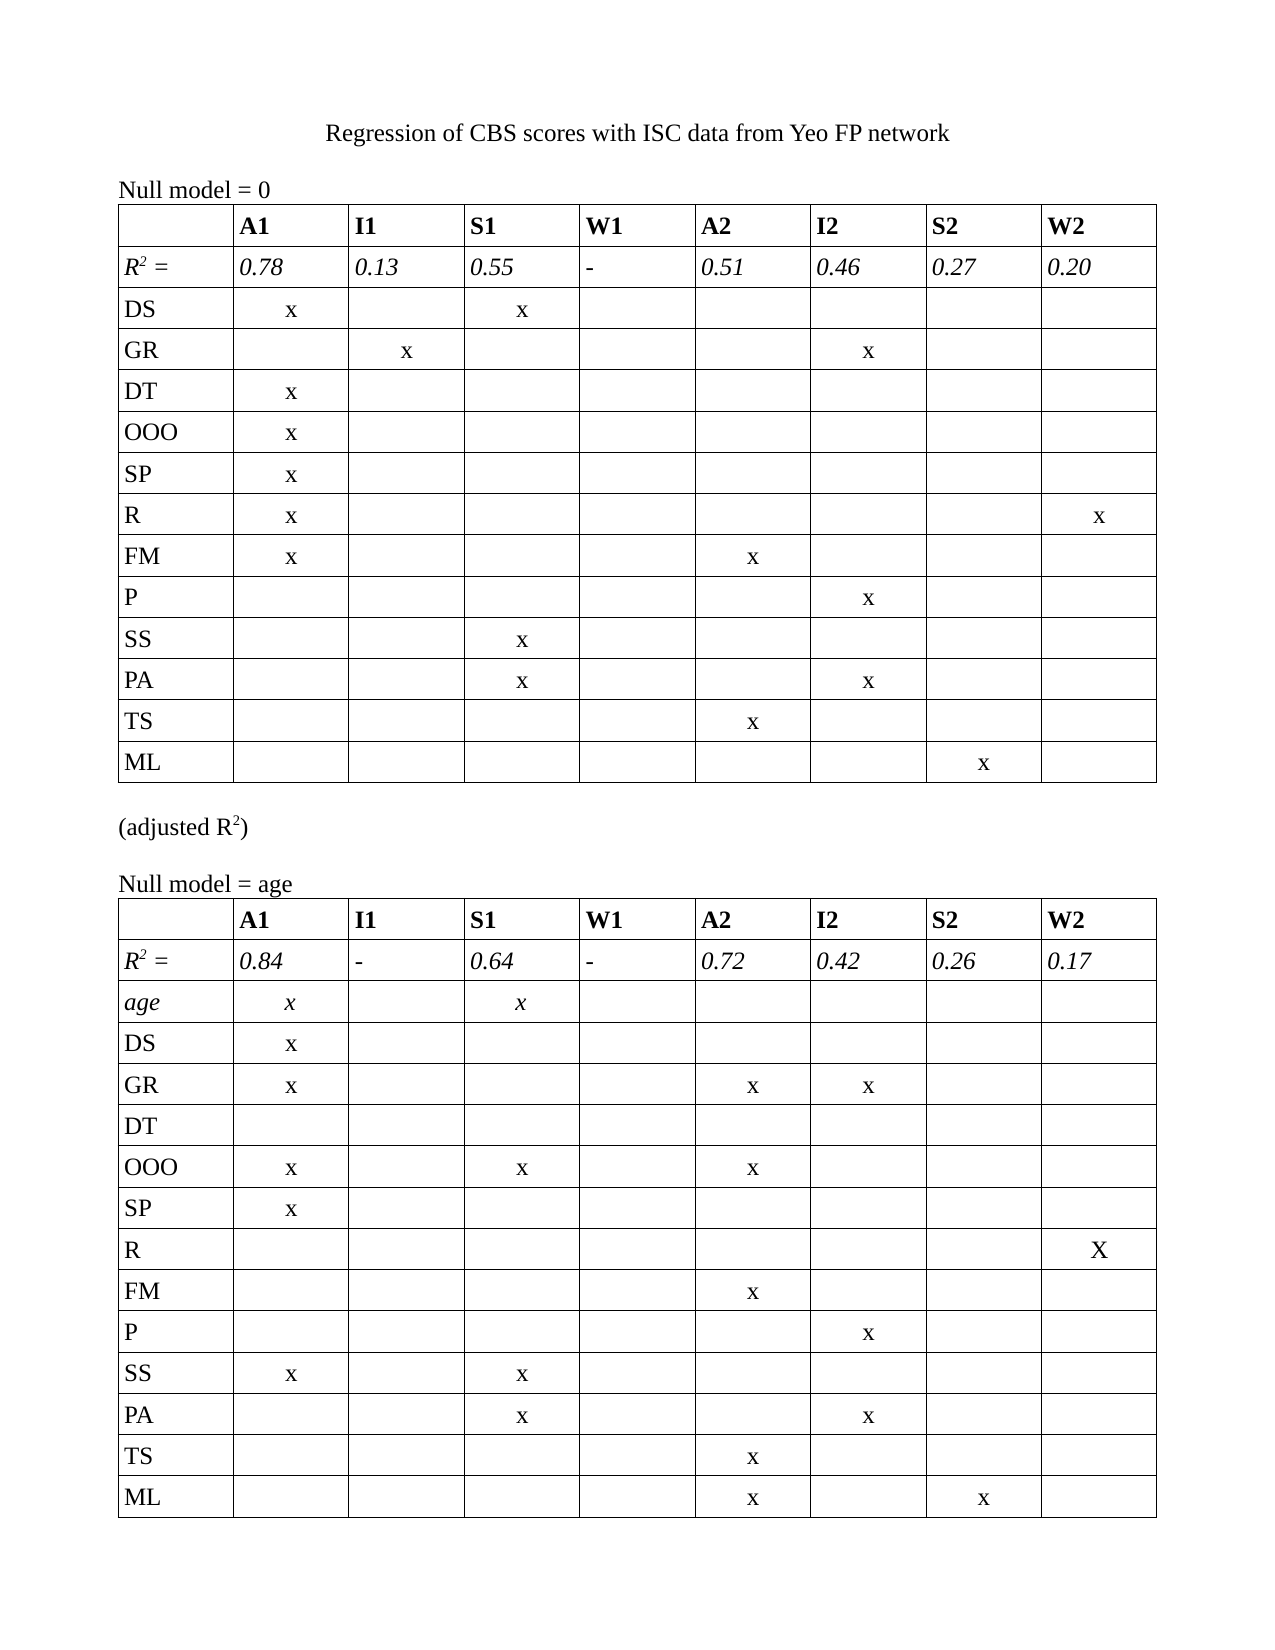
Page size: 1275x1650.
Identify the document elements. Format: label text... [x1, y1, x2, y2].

table_cell x [927, 1476, 1041, 1517]
table_cell TS [119, 700, 233, 741]
table_cell FM [119, 1270, 233, 1310]
table_cell age [119, 981, 233, 1022]
table_cell [465, 1188, 579, 1228]
table_cell x [696, 1476, 810, 1517]
table_cell FM [119, 535, 233, 576]
table_cell [811, 1105, 926, 1145]
table_cell [580, 1353, 695, 1393]
table_cell - [580, 940, 695, 980]
table_cell x [696, 700, 810, 741]
table_cell x [696, 1146, 810, 1187]
table_cell x [234, 535, 348, 576]
table_cell [465, 577, 579, 617]
table_cell [696, 1023, 810, 1063]
table_cell [465, 412, 579, 452]
table_cell ML [119, 1476, 233, 1517]
table_cell [927, 981, 1041, 1022]
text Null model = 0 [118, 176, 1157, 204]
table_cell [696, 1229, 810, 1269]
table_cell [580, 535, 695, 576]
table_cell [927, 1188, 1041, 1228]
table_header A1 [234, 205, 348, 246]
table_cell ML [119, 742, 233, 782]
table_cell x [927, 742, 1041, 782]
table_cell [1042, 1105, 1156, 1145]
table_cell [927, 1435, 1041, 1475]
table_cell [927, 329, 1041, 369]
table_cell [234, 1311, 348, 1352]
table_cell x [234, 370, 348, 411]
table_cell [580, 453, 695, 493]
table_cell [580, 1476, 695, 1517]
table_cell x [811, 577, 926, 617]
table_cell [696, 618, 810, 658]
table_cell [1042, 1476, 1156, 1517]
table_cell [349, 453, 464, 493]
table_cell [1042, 288, 1156, 328]
table_cell [927, 1353, 1041, 1393]
table_cell 0.17 [1042, 940, 1156, 980]
table_cell x [696, 1064, 810, 1104]
table_cell x [811, 659, 926, 699]
table_cell DS [119, 288, 233, 328]
table_cell [1042, 1394, 1156, 1434]
table_cell 0.64 [465, 940, 579, 980]
table_cell [811, 700, 926, 741]
table_cell R [119, 1229, 233, 1269]
table_cell [580, 1064, 695, 1104]
table_cell [465, 494, 579, 534]
table_cell [927, 1105, 1041, 1145]
table_header A1 [234, 899, 348, 939]
table_cell [234, 1394, 348, 1434]
table_cell [811, 618, 926, 658]
table_cell [465, 370, 579, 411]
table_cell [1042, 1146, 1156, 1187]
table_cell P [119, 577, 233, 617]
table_header S2 [927, 899, 1041, 939]
table_cell [811, 1023, 926, 1063]
table_cell GR [119, 1064, 233, 1104]
table_header A2 [696, 205, 810, 246]
table_cell 0.46 [811, 247, 926, 287]
table_cell 0.55 [465, 247, 579, 287]
table_cell TS [119, 1435, 233, 1475]
table_cell [580, 1023, 695, 1063]
table_cell [1042, 453, 1156, 493]
table_cell x [234, 981, 348, 1022]
table_cell [927, 1023, 1041, 1063]
table_cell [465, 1435, 579, 1475]
table_cell [696, 288, 810, 328]
table_cell [696, 1105, 810, 1145]
table_cell [465, 1023, 579, 1063]
table_cell 0.72 [696, 940, 810, 980]
table_cell [1042, 329, 1156, 369]
table_header I1 [349, 205, 464, 246]
table_cell [927, 1270, 1041, 1310]
table_cell [580, 370, 695, 411]
table_header S1 [465, 205, 579, 246]
table_header [119, 899, 233, 939]
table_cell [696, 494, 810, 534]
table_cell x [465, 288, 579, 328]
table_cell [696, 1394, 810, 1434]
table_cell [465, 742, 579, 782]
table_cell - [580, 247, 695, 287]
table_cell [580, 742, 695, 782]
table_cell [580, 618, 695, 658]
table_cell [349, 370, 464, 411]
table_header W1 [580, 205, 695, 246]
table_cell [1042, 700, 1156, 741]
table_cell [234, 1435, 348, 1475]
table_cell [234, 1229, 348, 1269]
table_cell [927, 700, 1041, 741]
table_cell [580, 1188, 695, 1228]
table_cell [1042, 618, 1156, 658]
table_cell [1042, 1023, 1156, 1063]
table_cell x [696, 1435, 810, 1475]
table_cell [580, 1146, 695, 1187]
table_cell [580, 1311, 695, 1352]
table_cell [349, 700, 464, 741]
table_cell [927, 288, 1041, 328]
table_cell [811, 742, 926, 782]
table_cell [465, 535, 579, 576]
table_cell [696, 329, 810, 369]
table_cell [349, 1476, 464, 1517]
table_cell [927, 618, 1041, 658]
table_cell [696, 453, 810, 493]
table_cell OOO [119, 1146, 233, 1187]
table_header I2 [811, 205, 926, 246]
table_cell [349, 742, 464, 782]
table_cell [234, 1270, 348, 1310]
table_cell [1042, 412, 1156, 452]
table_cell [1042, 742, 1156, 782]
table_cell x [1042, 494, 1156, 534]
table_cell [1042, 981, 1156, 1022]
table_cell [234, 700, 348, 741]
table_cell [811, 535, 926, 576]
table_cell [234, 1476, 348, 1517]
table_cell [234, 1105, 348, 1145]
table_cell [465, 329, 579, 369]
table_cell [811, 412, 926, 452]
table_cell [349, 1146, 464, 1187]
table_cell [349, 1023, 464, 1063]
table_cell [465, 1270, 579, 1310]
table_cell PA [119, 1394, 233, 1434]
table_cell [349, 412, 464, 452]
table_cell [696, 659, 810, 699]
table_cell [811, 1353, 926, 1393]
table_cell [465, 1064, 579, 1104]
table_cell [349, 1311, 464, 1352]
table_cell [696, 742, 810, 782]
table_cell x [234, 1353, 348, 1393]
table_cell DS [119, 1023, 233, 1063]
table_cell x [465, 1146, 579, 1187]
table_cell [811, 1229, 926, 1269]
table_cell [580, 1229, 695, 1269]
table_header A2 [696, 899, 810, 939]
table_cell [349, 618, 464, 658]
table_cell x [696, 535, 810, 576]
table_cell [811, 370, 926, 411]
table_cell 0.20 [1042, 247, 1156, 287]
table_cell 0.13 [349, 247, 464, 287]
table_cell [580, 1394, 695, 1434]
table_cell [811, 1270, 926, 1310]
table_cell x [696, 1270, 810, 1310]
table_cell [349, 577, 464, 617]
table_cell [811, 494, 926, 534]
table_cell [465, 1311, 579, 1352]
table_cell [580, 412, 695, 452]
table_cell [1042, 535, 1156, 576]
table_cell x [465, 659, 579, 699]
table_cell [927, 412, 1041, 452]
table_cell P [119, 1311, 233, 1352]
table_cell [465, 1229, 579, 1269]
table_cell DT [119, 1105, 233, 1145]
table_header W1 [580, 899, 695, 939]
table_cell [580, 659, 695, 699]
table_cell R2 = [119, 940, 233, 980]
table_cell [580, 329, 695, 369]
table_cell [234, 329, 348, 369]
table_cell x [811, 1394, 926, 1434]
table_cell x [349, 329, 464, 369]
table_cell [580, 494, 695, 534]
table_cell x [465, 618, 579, 658]
table_cell [696, 370, 810, 411]
text Regression of CBS scores with ISC data from Yeo FP network [118, 118, 1157, 147]
table_cell [234, 618, 348, 658]
table_cell [927, 1146, 1041, 1187]
table_cell [349, 535, 464, 576]
table_cell [1042, 1270, 1156, 1310]
table_cell [696, 1188, 810, 1228]
table_cell [1042, 1435, 1156, 1475]
table_cell [580, 577, 695, 617]
table_cell x [811, 329, 926, 369]
table_cell [696, 1353, 810, 1393]
table_cell [927, 659, 1041, 699]
table_cell R [119, 494, 233, 534]
table_cell [927, 535, 1041, 576]
table_cell [696, 412, 810, 452]
table_cell [349, 1435, 464, 1475]
table_cell [927, 453, 1041, 493]
table_cell [927, 1229, 1041, 1269]
table_cell x [465, 1394, 579, 1434]
table_cell 0.84 [234, 940, 348, 980]
table_cell X [1042, 1229, 1156, 1269]
table_cell [696, 577, 810, 617]
table_cell [580, 1270, 695, 1310]
table_cell [811, 288, 926, 328]
table_cell GR [119, 329, 233, 369]
table_cell [927, 1311, 1041, 1352]
table_cell DT [119, 370, 233, 411]
table_header W2 [1042, 205, 1156, 246]
table_cell [465, 700, 579, 741]
table_cell SP [119, 1188, 233, 1228]
table_cell [927, 577, 1041, 617]
table_cell R2 = [119, 247, 233, 287]
table_cell [349, 1353, 464, 1393]
table_cell [811, 453, 926, 493]
table_header [119, 205, 233, 246]
table_cell [580, 1435, 695, 1475]
table_cell x [465, 1353, 579, 1393]
table_cell x [234, 1064, 348, 1104]
table_cell [349, 659, 464, 699]
table_cell - [349, 940, 464, 980]
table_cell [349, 981, 464, 1022]
table_cell [1042, 577, 1156, 617]
table_cell PA [119, 659, 233, 699]
table_cell [811, 1435, 926, 1475]
table_cell [234, 659, 348, 699]
table_header I1 [349, 899, 464, 939]
table_cell x [234, 1146, 348, 1187]
table_cell [1042, 659, 1156, 699]
table_cell [696, 981, 810, 1022]
table_cell [349, 1105, 464, 1145]
table_cell [349, 494, 464, 534]
table_cell 0.51 [696, 247, 810, 287]
table_cell x [811, 1311, 926, 1352]
table_cell [349, 1064, 464, 1104]
table_cell [1042, 370, 1156, 411]
table_cell x [234, 288, 348, 328]
table_cell [234, 742, 348, 782]
table_cell [811, 1146, 926, 1187]
table_cell [234, 577, 348, 617]
table_cell 0.78 [234, 247, 348, 287]
text Null model = age [118, 869, 1157, 898]
table_cell [349, 1229, 464, 1269]
table_cell SS [119, 1353, 233, 1393]
table_cell [927, 1394, 1041, 1434]
table_cell [811, 1188, 926, 1228]
table_header I2 [811, 899, 926, 939]
table_cell [465, 453, 579, 493]
table_cell SS [119, 618, 233, 658]
table_cell SP [119, 453, 233, 493]
table_cell [349, 1270, 464, 1310]
table_cell [465, 1476, 579, 1517]
table_cell [349, 1394, 464, 1434]
table_cell [927, 494, 1041, 534]
table_cell [927, 1064, 1041, 1104]
table_header S1 [465, 899, 579, 939]
table_cell 0.27 [927, 247, 1041, 287]
table_cell [1042, 1064, 1156, 1104]
table_cell x [234, 412, 348, 452]
table_cell [1042, 1311, 1156, 1352]
table_cell [811, 1476, 926, 1517]
table_cell [580, 288, 695, 328]
table_cell [811, 981, 926, 1022]
table_header S2 [927, 205, 1041, 246]
table_cell x [234, 453, 348, 493]
table_cell [580, 981, 695, 1022]
table_cell [1042, 1188, 1156, 1228]
table_cell x [234, 1188, 348, 1228]
table_cell [580, 700, 695, 741]
table_header W2 [1042, 899, 1156, 939]
table_cell [696, 1311, 810, 1352]
table_cell [349, 1188, 464, 1228]
table_cell OOO [119, 412, 233, 452]
table_cell [465, 1105, 579, 1145]
table_cell [1042, 1353, 1156, 1393]
table_cell [927, 370, 1041, 411]
text (adjusted R2) [118, 812, 1157, 840]
table_cell 0.42 [811, 940, 926, 980]
table_cell x [234, 494, 348, 534]
table_cell [349, 288, 464, 328]
table_cell 0.26 [927, 940, 1041, 980]
table_cell x [811, 1064, 926, 1104]
table_cell x [234, 1023, 348, 1063]
table_cell x [465, 981, 579, 1022]
table_cell [580, 1105, 695, 1145]
